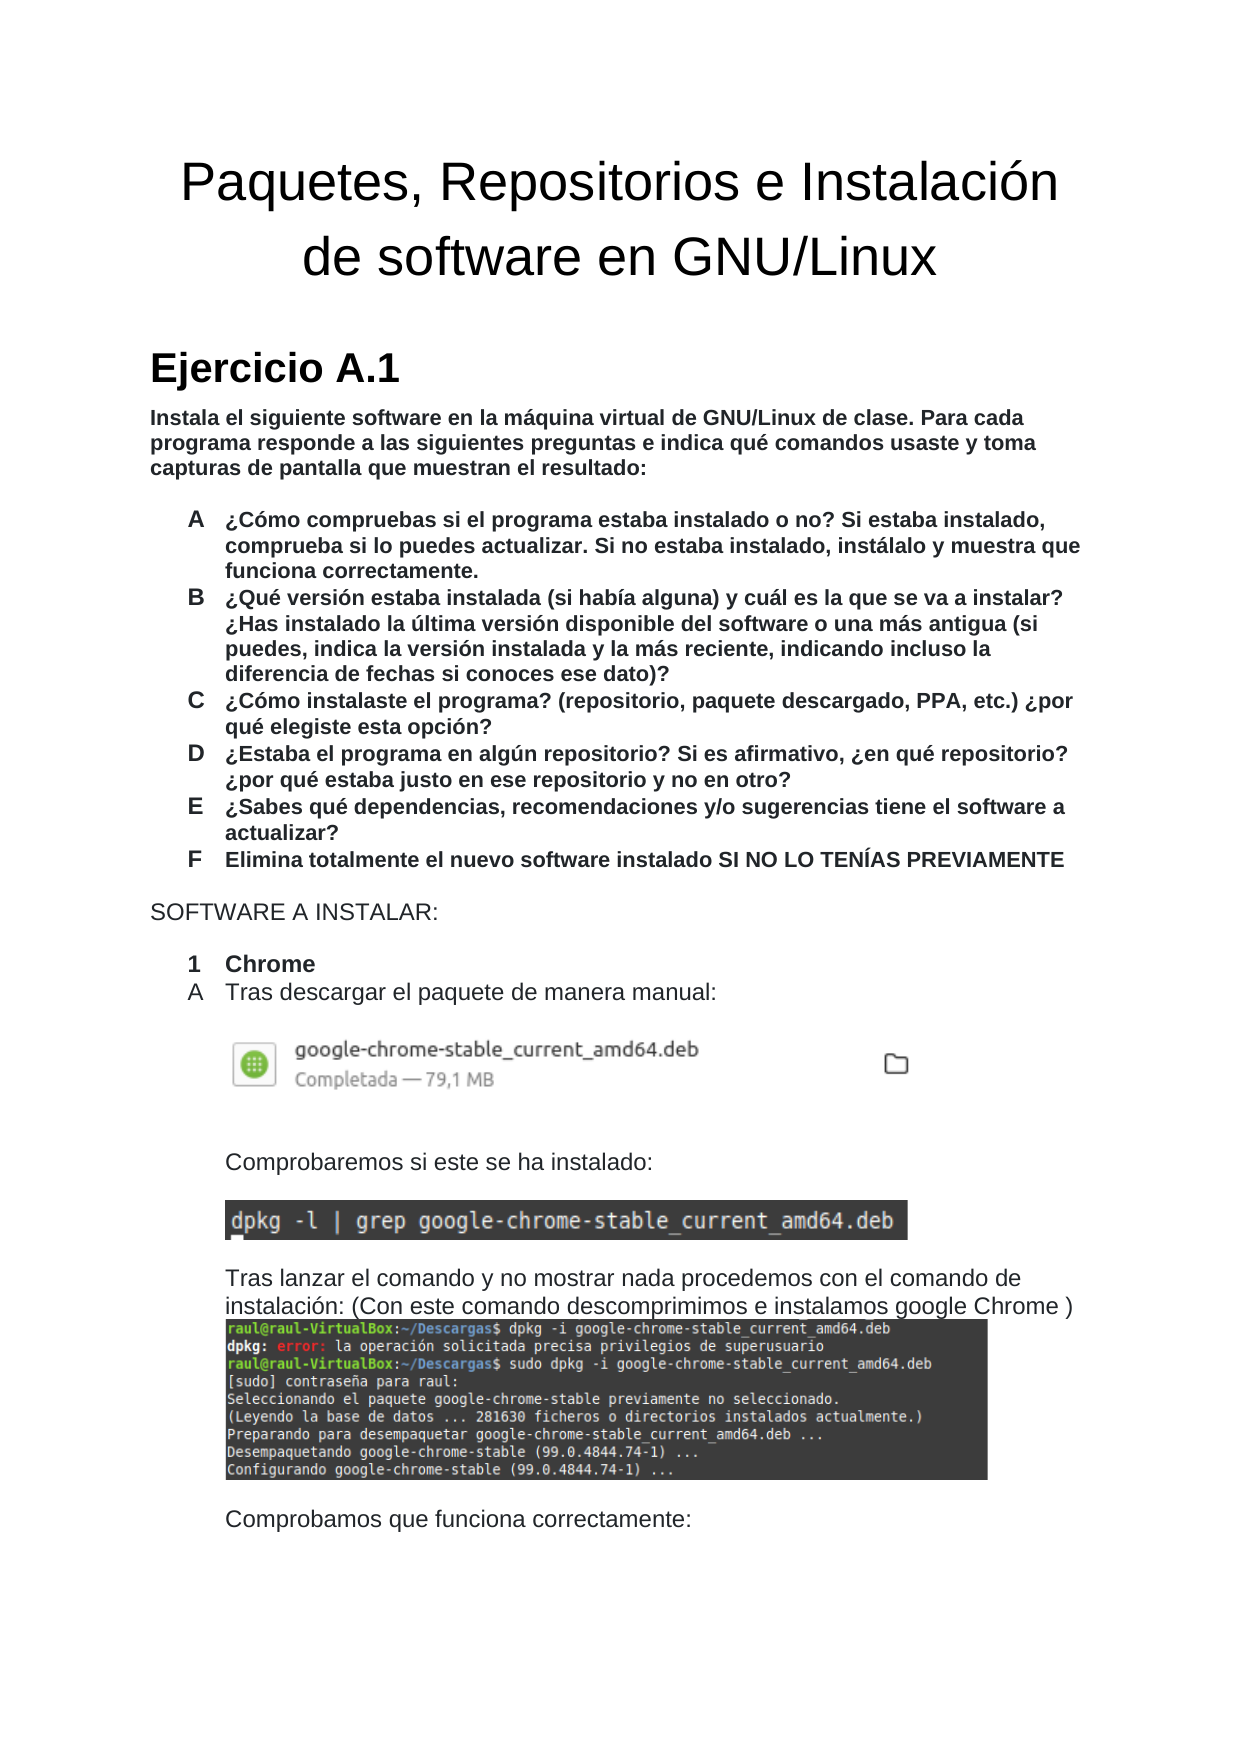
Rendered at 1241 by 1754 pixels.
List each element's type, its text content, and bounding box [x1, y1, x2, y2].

subtitle Ejercicio A.1 [150, 343, 1090, 391]
picture [225, 1319, 988, 1480]
text SOFTWARE A INSTALAR: [150, 897, 1090, 925]
list Chrome [187, 950, 1090, 978]
picture [225, 1030, 935, 1123]
text Comprobaremos si este se ha instalado: [150, 1147, 1090, 1175]
list Tras descargar el paquete de manera manual: [187, 978, 1090, 1005]
text Comprobamos que funciona correctamente: [150, 1504, 1090, 1532]
text Instala el siguiente software en la máquina virtual de GNU/Linux de clase. Para cada programa responde a las siguientes preguntas e indica qué comandos usaste y toma capturas de pantalla que muestran el resultado: [150, 404, 1090, 480]
list ¿Estaba el programa en algún repositorio? Si es afirmativo, ¿en qué repositorio? ¿por qué estaba justo en ese repositorio y no en otro? [187, 739, 1090, 792]
list ¿Cómo compruebas si el programa estaba instalado o no? Si estaba instalado, comprueba si lo puedes actualizar. Si no estaba instalado, instálalo y muestra que funciona correctamente. [187, 505, 1090, 583]
list ¿Qué versión estaba instalada (si había alguna) y cuál es la que se va a instalar? ¿Has instalado la última versión disponible del software o una más antigua (si puedes, indica la versión instalada y la más reciente, indicando incluso la diferencia de fechas si conoces ese dato)? [187, 583, 1090, 686]
list ¿Cómo instalaste el programa? (repositorio, paquete descargado, PPA, etc.) ¿por qué elegiste esta opción? [187, 686, 1090, 739]
picture [225, 1200, 908, 1240]
text Tras lanzar el comando y no mostrar nada procedemos con el comando de instalación: (Con este comando descomprimimos e instalamos google Chrome ) [225, 1264, 1090, 1479]
list ¿Sabes qué dependencias, recomendaciones y/o sugerencias tiene el software a actualizar? [187, 792, 1090, 845]
list Elimina totalmente el nuevo software instalado SI NO LO TENÍAS PREVIAMENTE [187, 845, 1090, 872]
title Paquetes, Repositorios e Instalación de software en GNU/Linux [150, 150, 1090, 287]
